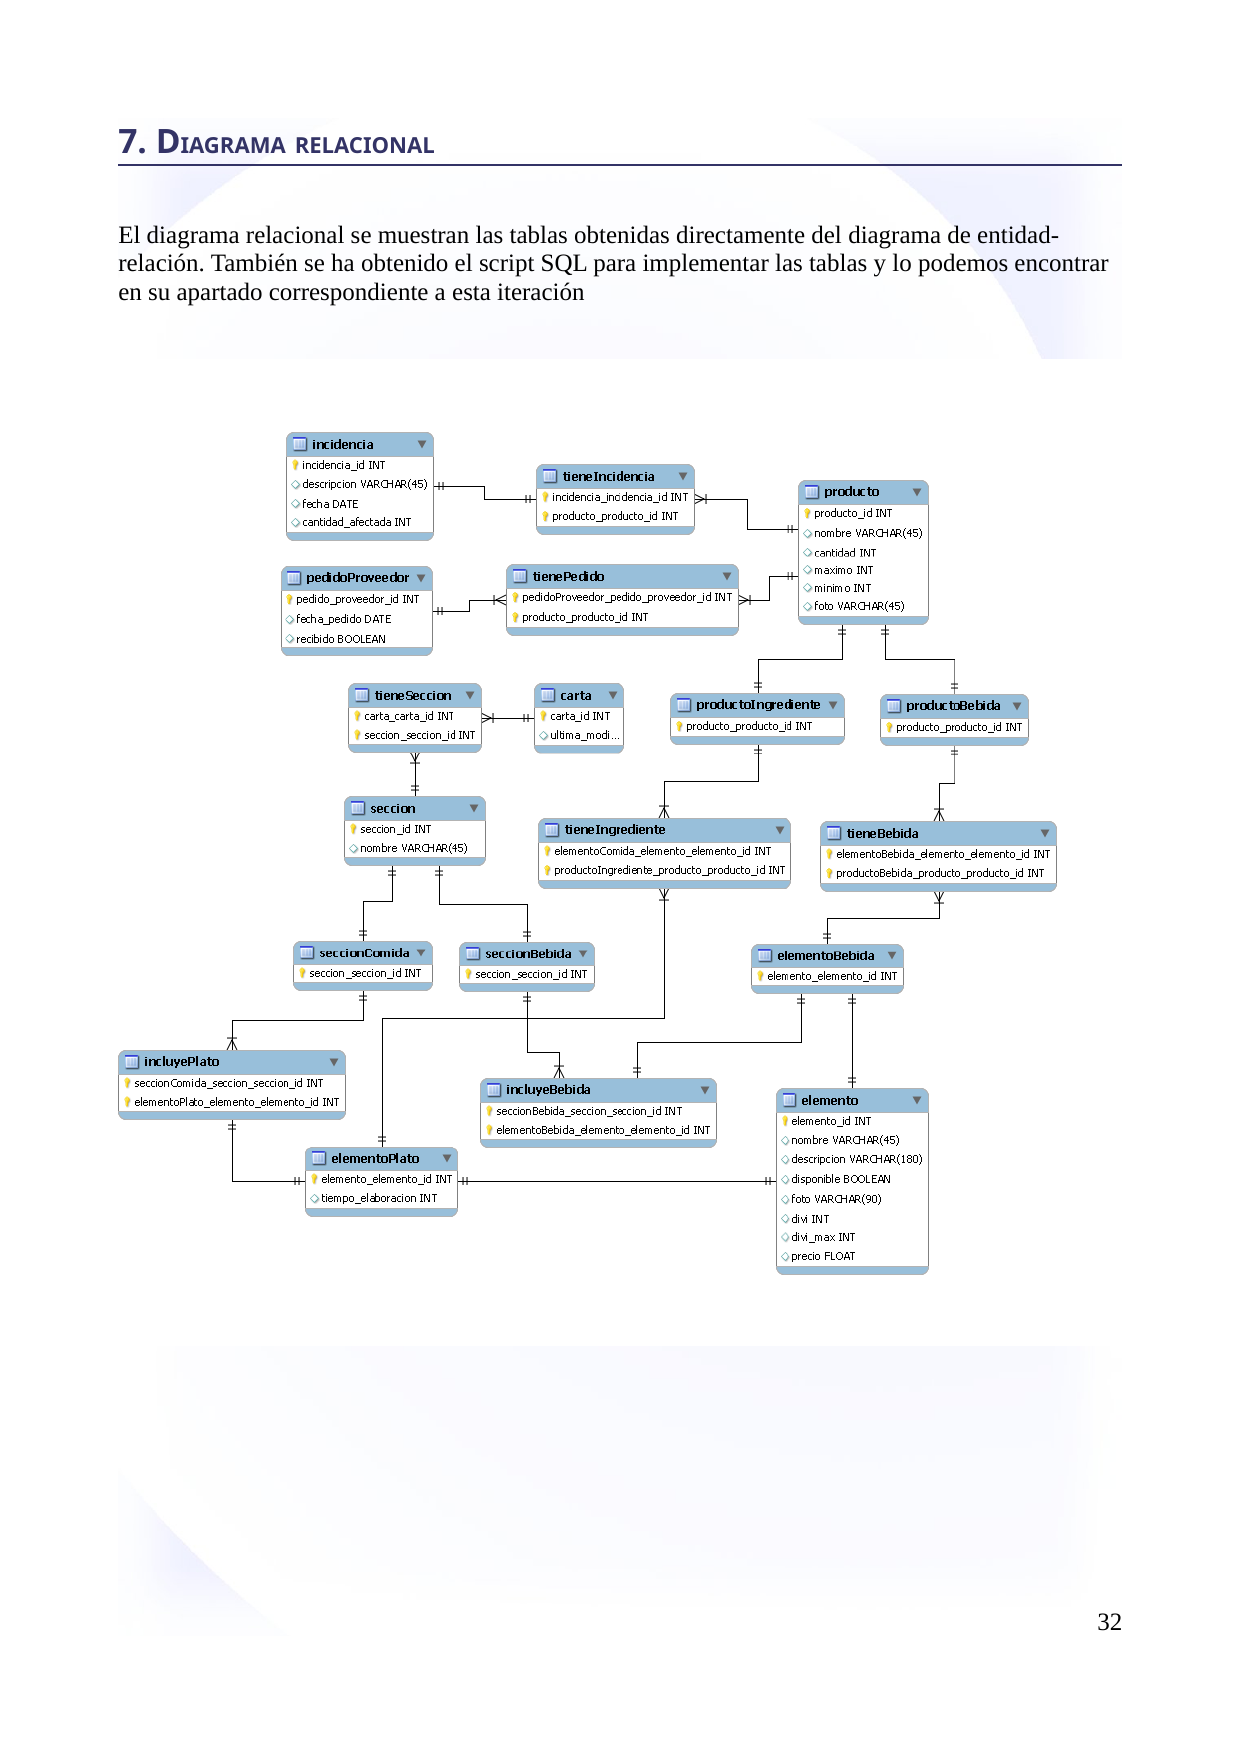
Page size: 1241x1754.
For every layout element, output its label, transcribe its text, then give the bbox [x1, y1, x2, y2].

picture [118, 166, 1122, 220]
picture [118, 306, 1122, 1636]
text El diagrama relacional se muestran las tablas obtenidas directamente del diagrama de entidad-relación. También se ha obtenido el script SQL para implementar las tablas y lo podemos encontrar en su apartado correspondiente a esta iteración [118, 220, 1122, 306]
subtitle 7. Diagrama relacional [118, 118, 1122, 164]
